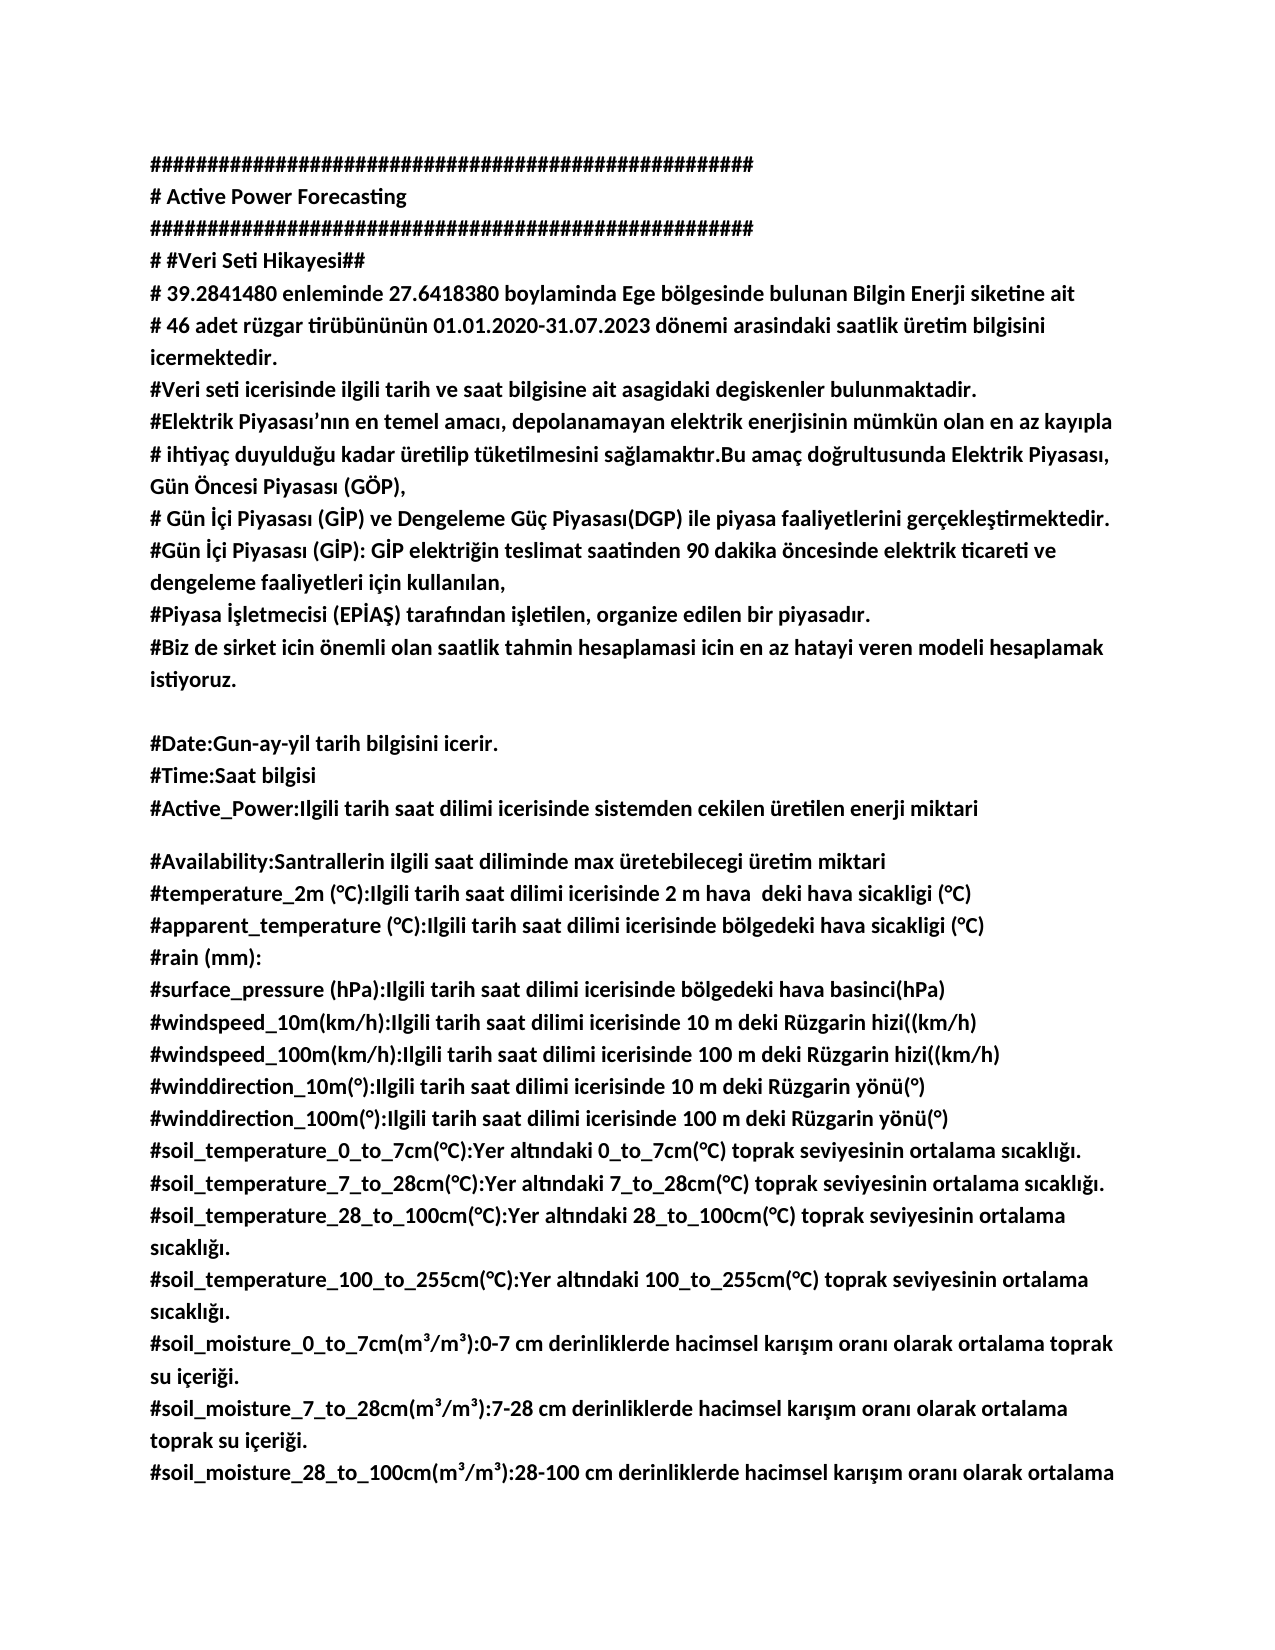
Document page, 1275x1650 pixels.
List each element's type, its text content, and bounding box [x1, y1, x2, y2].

text #Availability:Santrallerin ilgili saat diliminde max üretebilecegi üretim miktari #temperature_2m (°C):Ilgili tarih saat dilimi icerisinde 2 m hava deki hava sicakligi (°C) #apparent_temperature (°C):Ilgili tarih saat dilimi icerisinde bölgedeki hava sicakligi (°C) #rain (mm): #surface_pressure (hPa):Ilgili tarih saat dilimi icerisinde bölgedeki hava basinci(hPa) #windspeed_10m(km/h):Ilgili tarih saat dilimi icerisinde 10 m deki Rüzgarin hizi((km/h) #windspeed_100m(km/h):Ilgili tarih saat dilimi icerisinde 100 m deki Rüzgarin hizi((km/h) #winddirection_10m(°):Ilgili tarih saat dilimi icerisinde 10 m deki Rüzgarin yönü(°) #winddirection_100m(°):Ilgili tarih saat dilimi icerisinde 100 m deki Rüzgarin yönü(°) #soil_temperature_0_to_7cm(°C):Yer altındaki 0_to_7cm(°C) toprak seviyesinin ortalama sıcaklığı. #soil_temperature_7_to_28cm(°C):Yer altındaki 7_to_28cm(°C) toprak seviyesinin ortalama sıcaklığı. #soil_temperature_28_to_100cm(°C):Yer altındaki 28_to_100cm(°C) toprak seviyesinin ortalama sıcaklığı. #soil_temperature_100_to_255cm(°C):Yer altındaki 100_to_255cm(°C) toprak seviyesinin ortalama sıcaklığı. #soil_moisture_0_to_7cm(m³/m³):0-7 cm derinliklerde hacimsel karışım oranı olarak ortalama toprak su içeriği. #soil_moisture_7_to_28cm(m³/m³):7-28 cm derinliklerde hacimsel karışım oranı olarak ortalama toprak su içeriği. #soil_moisture_28_to_100cm(m³/m³):28-100 cm derinliklerde hacimsel karışım oranı olarak ortalama [150, 847, 1125, 1486]
text ##################################################### # Active Power Forecasting ##################################################### # #Veri Seti Hikayesi## # 39.2841480 enleminde 27.6418380 boylaminda Ege bölgesinde bulunan Bilgin Enerji siketine ait # 46 adet rüzgar tirübününün 01.01.2020-31.07.2023 dönemi arasindaki saatlik üretim bilgisini icermektedir. #Veri seti icerisinde ilgili tarih ve saat bilgisine ait asagidaki degiskenler bulunmaktadir. #Elektrik Piyasası’nın en temel amacı, depolanamayan elektrik enerjisinin mümkün olan en az kayıpla # ihtiyaç duyulduğu kadar üretilip tüketilmesini sağlamaktır.Bu amaç doğrultusunda Elektrik Piyasası, Gün Öncesi Piyasası (GÖP), # Gün İçi Piyasası (GİP) ve Dengeleme Güç Piyasası(DGP) ile piyasa faaliyetlerini gerçekleştirmektedir. #Gün İçi Piyasası (GİP): GİP elektriğin teslimat saatinden 90 dakika öncesinde elektrik ticareti ve dengeleme faaliyetleri için kullanılan, #Piyasa İşletmecisi (EPİAŞ) tarafından işletilen, organize edilen bir piyasadır. #Biz de sirket icin önemli olan saatlik tahmin hesaplamasi icin en az hatayi veren modeli hesaplamak istiyoruz. #Date:Gun-ay-yil tarih bilgisini icerir. #Time:Saat bilgisi #Active_Power:Ilgili tarih saat dilimi icerisinde sistemden cekilen üretilen enerji miktari [150, 150, 1125, 822]
